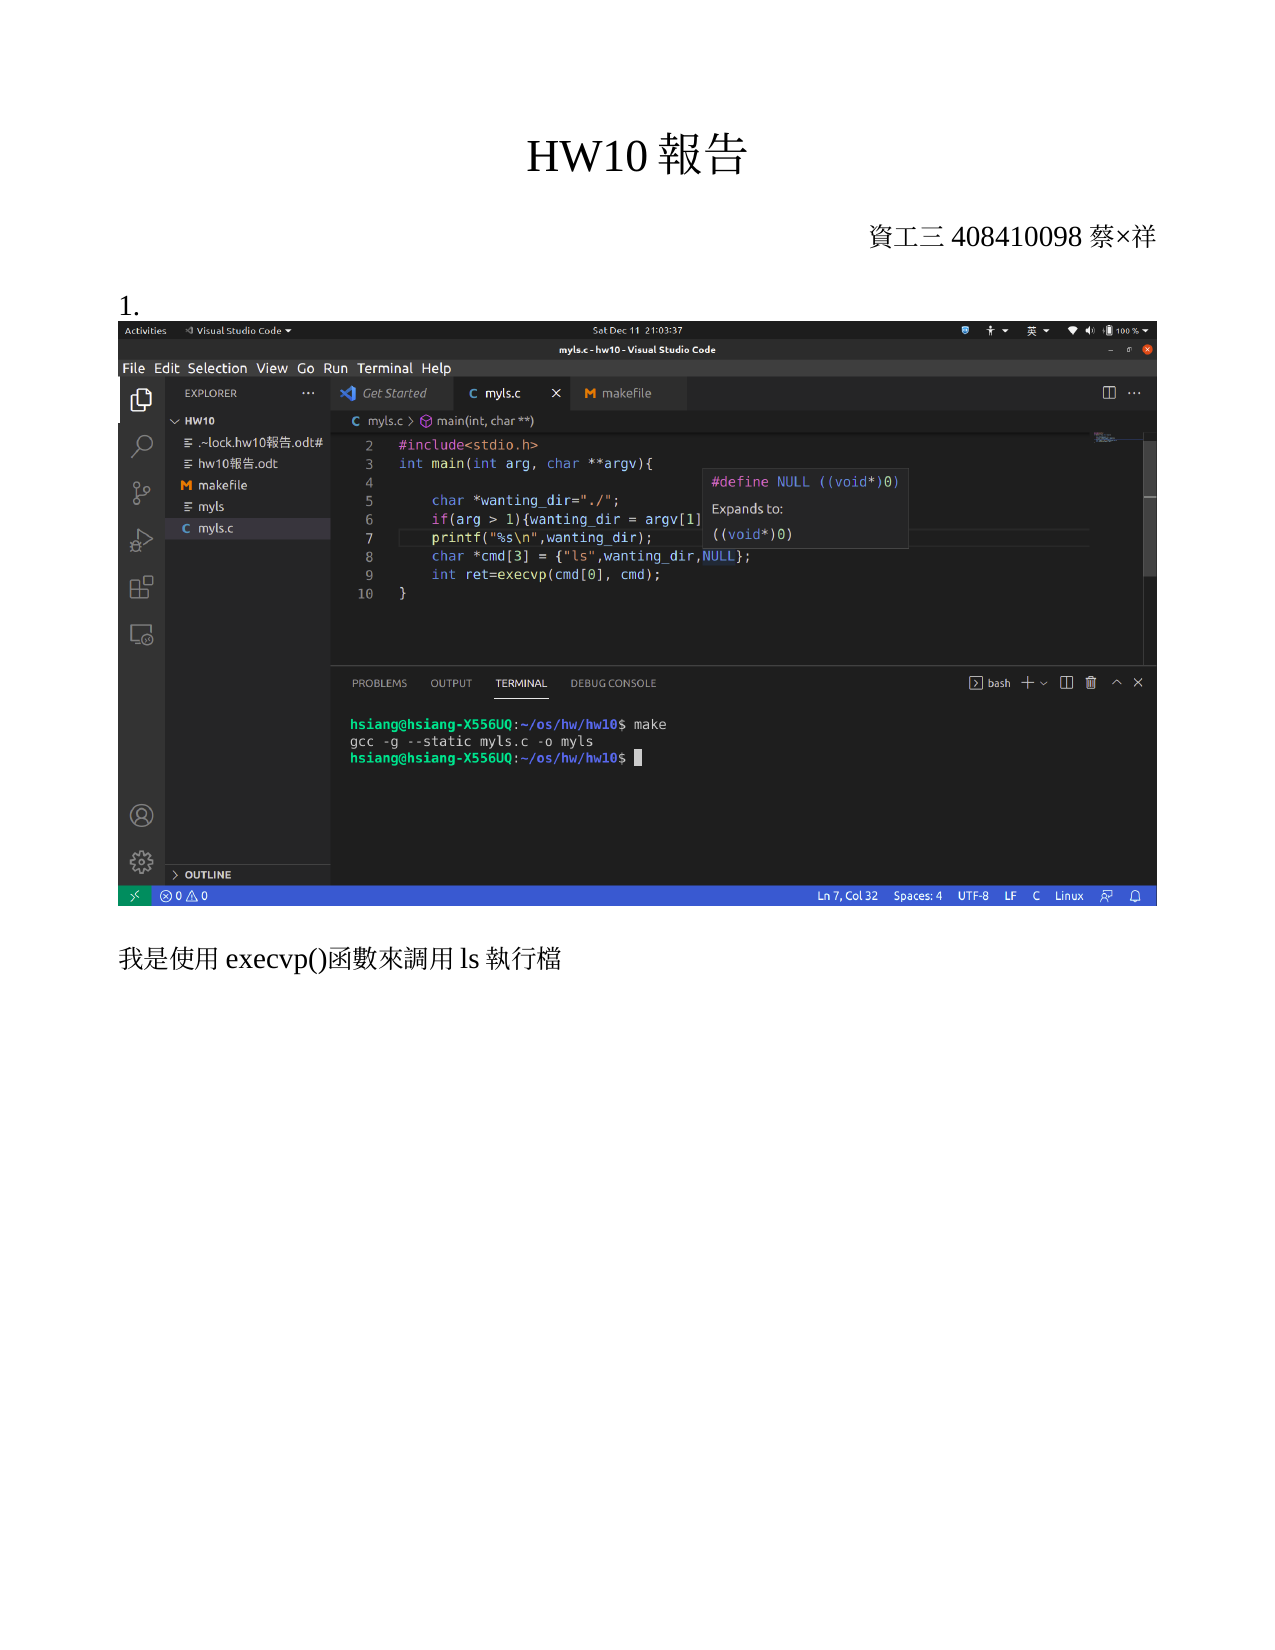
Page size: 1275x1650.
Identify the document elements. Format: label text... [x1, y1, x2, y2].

text HW10報告 [118, 118, 1157, 184]
picture [118, 321, 1157, 906]
text 資工三 408410098 蔡×祥 [118, 217, 1157, 254]
text 我是使用execvp()函數來調用ls執行檔 [118, 939, 1157, 976]
text 1. [118, 288, 1157, 321]
